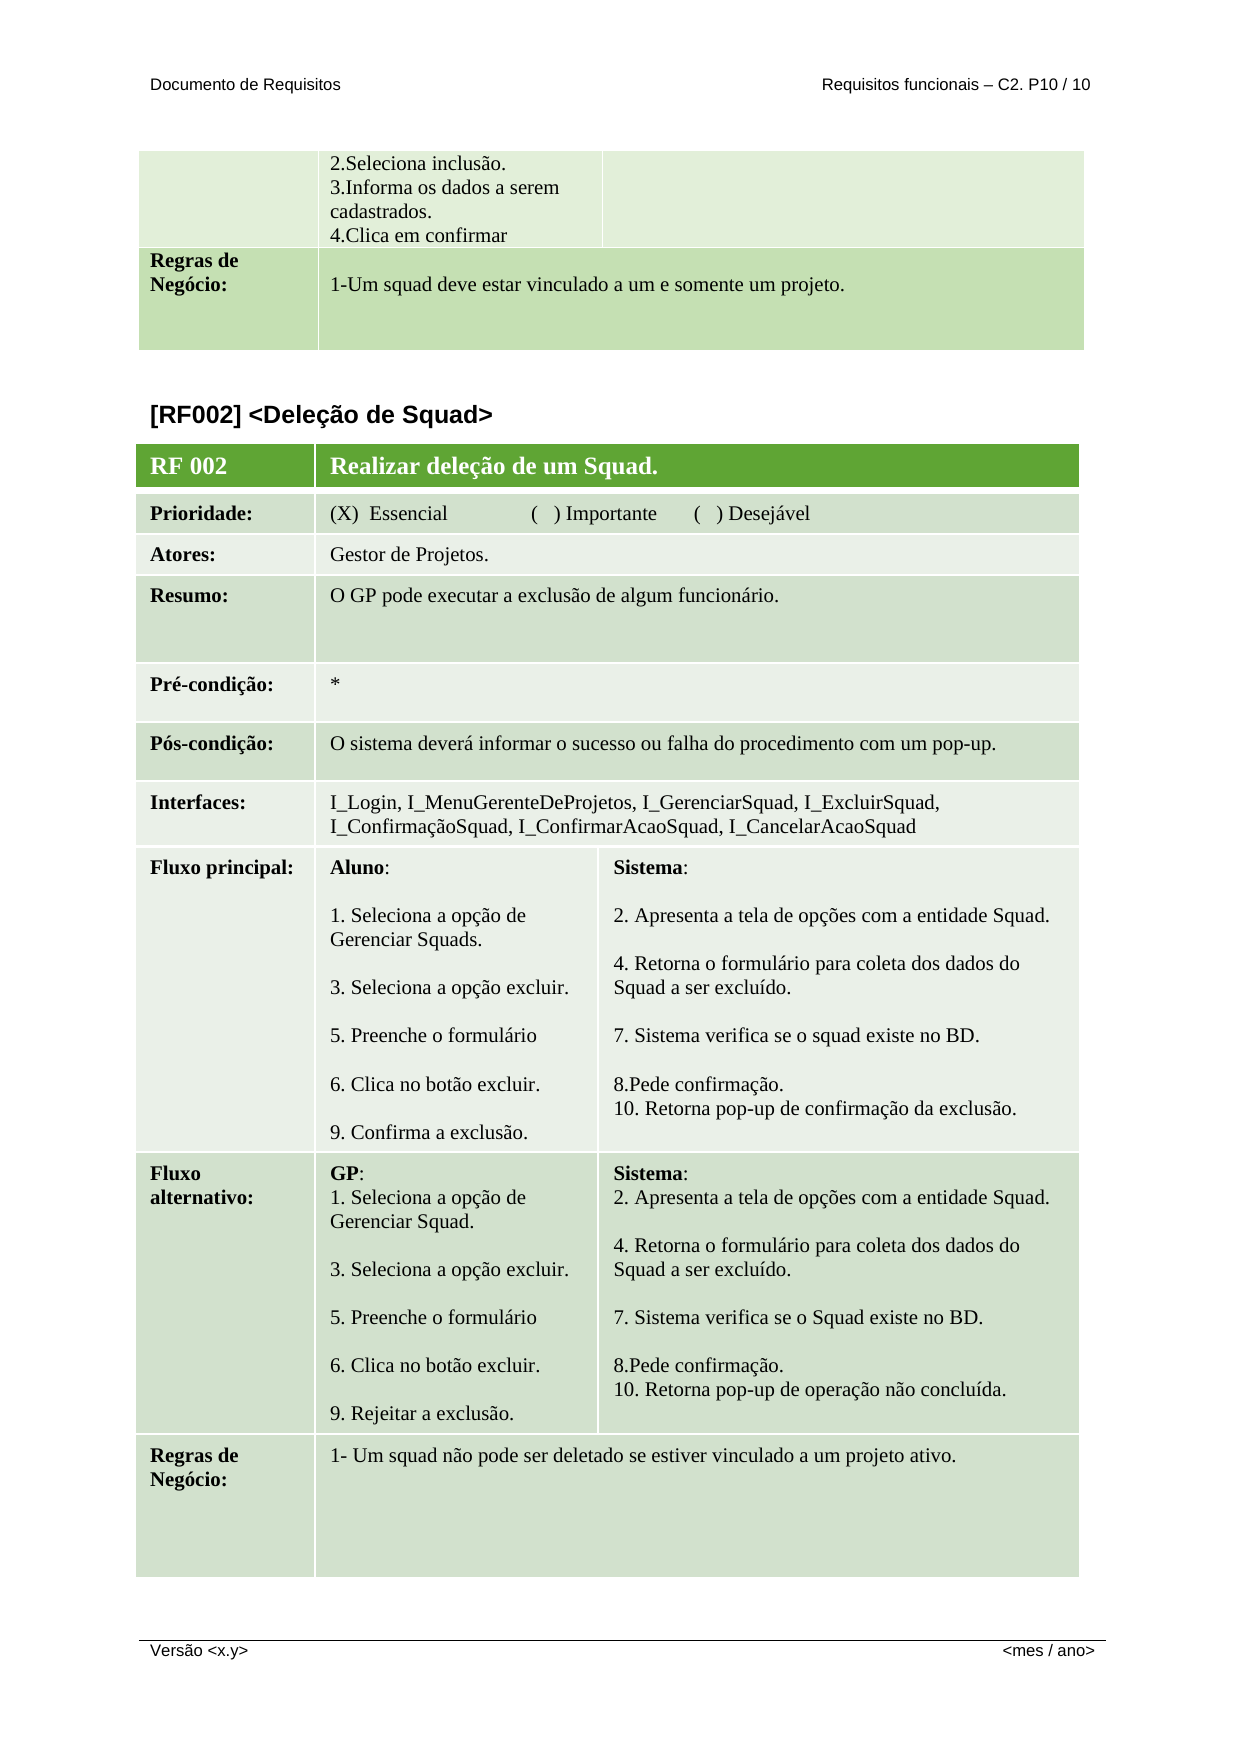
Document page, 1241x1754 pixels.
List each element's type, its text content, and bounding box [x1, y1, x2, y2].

table_cell Fluxo principal: [136, 848, 314, 1151]
text [RF002] <Deleção de Squad> [150, 400, 1090, 429]
table_cell Atores: [136, 535, 314, 574]
table_cell 1-Um squad deve estar vinculado a um e somente um projeto. [319, 248, 1084, 350]
table_cell Gestor de Projetos. [316, 535, 1079, 574]
table_cell Interfaces: [136, 782, 314, 845]
table_cell * [316, 664, 1079, 721]
table_cell [139, 151, 318, 247]
table_cell O GP pode executar a exclusão de algum funcionário. [316, 576, 1079, 662]
table_cell Prioridade: [136, 494, 314, 533]
table_cell Aluno: 1. Seleciona a opção de Gerenciar Squads. 3. Seleciona a opção excluir. 5. Preenche o formulário 6. Clica no botão excluir. 9. Confirma a exclusão. [316, 848, 597, 1151]
table_cell Pré-condição: [136, 664, 314, 721]
table_cell Fluxo alternativo: [136, 1153, 314, 1433]
table_cell O sistema deverá informar o sucesso ou falha do procedimento com um pop-up. [316, 723, 1079, 780]
table_cell 1- Um squad não pode ser deletado se estiver vinculado a um projeto ativo. [316, 1435, 1079, 1577]
table_header RF 002 [136, 444, 314, 487]
table_cell Regras de Negócio: [136, 1435, 314, 1577]
table_cell Sistema: 2. Apresenta a tela de opções com a entidade Squad. 4. Retorna o formulário para coleta dos dados do Squad a ser excluído. 7. Sistema verifica se o squad existe no BD. 8.Pede confirmação. 10. Retorna pop-up de confirmação da exclusão. [599, 848, 1079, 1151]
table_cell I_Login, I_MenuGerenteDeProjetos, I_GerenciarSquad, I_ExcluirSquad, I_ConfirmaçãoSquad, I_ConfirmarAcaoSquad, I_CancelarAcaoSquad [316, 782, 1079, 845]
table_cell Regras de Negócio: [139, 248, 318, 350]
table_cell 2.Seleciona inclusão. 3.Informa os dados a serem cadastrados. 4.Clica em confirmar [319, 151, 602, 247]
table_cell Sistema: 2. Apresenta a tela de opções com a entidade Squad. 4. Retorna o formulário para coleta dos dados do Squad a ser excluído. 7. Sistema verifica se o Squad existe no BD. 8.Pede confirmação. 10. Retorna pop-up de operação não concluída. [599, 1153, 1079, 1433]
table_cell [603, 151, 1084, 247]
table_cell (X) Essencial ( ) Importante ( ) Desejável [316, 494, 1079, 533]
table_cell Pós-condição: [136, 723, 314, 780]
table_cell GP: 1. Seleciona a opção de Gerenciar Squad. 3. Seleciona a opção excluir. 5. Preenche o formulário 6. Clica no botão excluir. 9. Rejeitar a exclusão. [316, 1153, 597, 1433]
table_header Realizar deleção de um Squad. [316, 444, 1079, 487]
table_cell Resumo: [136, 576, 314, 662]
